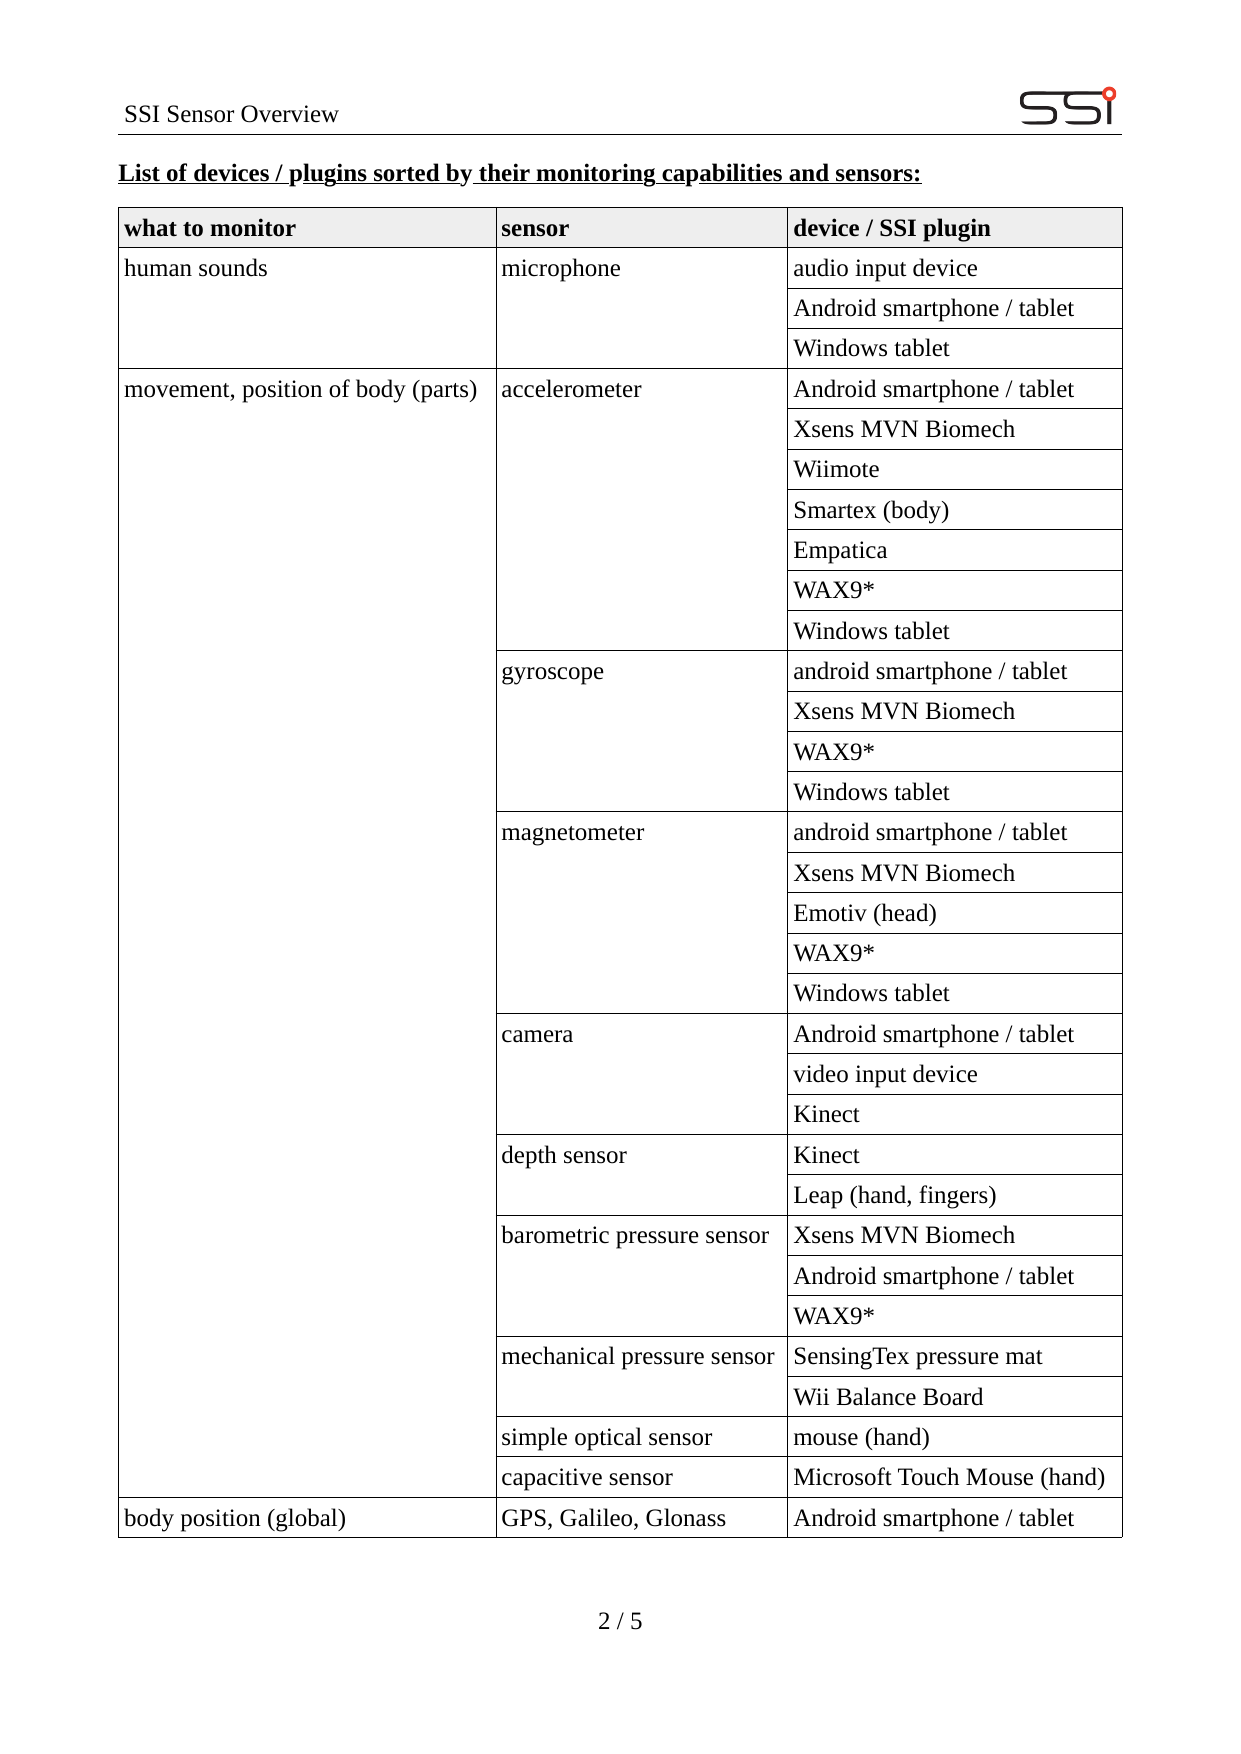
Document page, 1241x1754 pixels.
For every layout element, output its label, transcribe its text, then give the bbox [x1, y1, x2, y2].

table_cell body position (global) [119, 1498, 496, 1537]
table_cell Windows tablet [788, 611, 1122, 650]
table_header device / SSI plugin [788, 208, 1122, 247]
table_cell android smartphone / tablet [788, 812, 1122, 852]
table_cell WAX9* [788, 571, 1122, 610]
table_cell Microsoft Touch Mouse (hand) [788, 1457, 1122, 1497]
table_cell SensingTex pressure mat [788, 1337, 1122, 1376]
table_cell WAX9* [788, 934, 1122, 973]
table_cell Xsens MVN Biomech [788, 853, 1122, 892]
table_cell capacitive sensor [497, 1457, 787, 1497]
table_cell barometric pressure sensor [497, 1216, 787, 1336]
table_header what to monitor [119, 208, 496, 247]
table_header sensor [497, 208, 787, 247]
table_cell Windows tablet [788, 974, 1122, 1013]
table_cell Android smartphone / tablet [788, 369, 1122, 408]
table_cell camera [497, 1014, 787, 1134]
table_cell WAX9* [788, 732, 1122, 771]
table_cell gyroscope [497, 651, 787, 811]
table_cell mechanical pressure sensor [497, 1337, 787, 1416]
table_cell android smartphone / tablet [788, 651, 1122, 691]
text List of devices / plugins sorted by their monitoring capabilities and sensors: [118, 158, 1122, 186]
table_cell Windows tablet [788, 329, 1122, 368]
table_cell mouse (hand) [788, 1417, 1122, 1456]
table_cell microphone [497, 248, 787, 368]
table_cell Kinect [788, 1095, 1122, 1134]
table_cell Wiimote [788, 450, 1122, 489]
table_cell Windows tablet [788, 772, 1122, 811]
table_cell audio input device [788, 248, 1122, 287]
table_cell Empatica [788, 530, 1122, 569]
table_cell movement, position of body (parts) [119, 369, 496, 1497]
table_cell Android smartphone / tablet [788, 1014, 1122, 1053]
table_cell Xsens MVN Biomech [788, 409, 1122, 449]
table_cell Xsens MVN Biomech [788, 692, 1122, 731]
table_cell video input device [788, 1054, 1122, 1094]
table_cell Android smartphone / tablet [788, 289, 1122, 328]
table_cell Xsens MVN Biomech [788, 1216, 1122, 1255]
table_cell Android smartphone / tablet [788, 1498, 1122, 1537]
table_cell simple optical sensor [497, 1417, 787, 1456]
table_cell Leap (hand, fingers) [788, 1175, 1122, 1214]
table_cell GPS, Galileo, Glonass [497, 1498, 787, 1537]
table_cell Smartex (body) [788, 490, 1122, 529]
table_cell Android smartphone / tablet [788, 1256, 1122, 1295]
table_cell Emotiv (head) [788, 893, 1122, 932]
table_cell Kinect [788, 1135, 1122, 1174]
table_cell human sounds [119, 248, 496, 368]
table_cell accelerometer [497, 369, 787, 650]
table_cell magnetometer [497, 812, 787, 1013]
table_cell WAX9* [788, 1296, 1122, 1336]
picture [1019, 86, 1117, 125]
table_cell Wii Balance Board [788, 1377, 1122, 1416]
table_cell depth sensor [497, 1135, 787, 1214]
